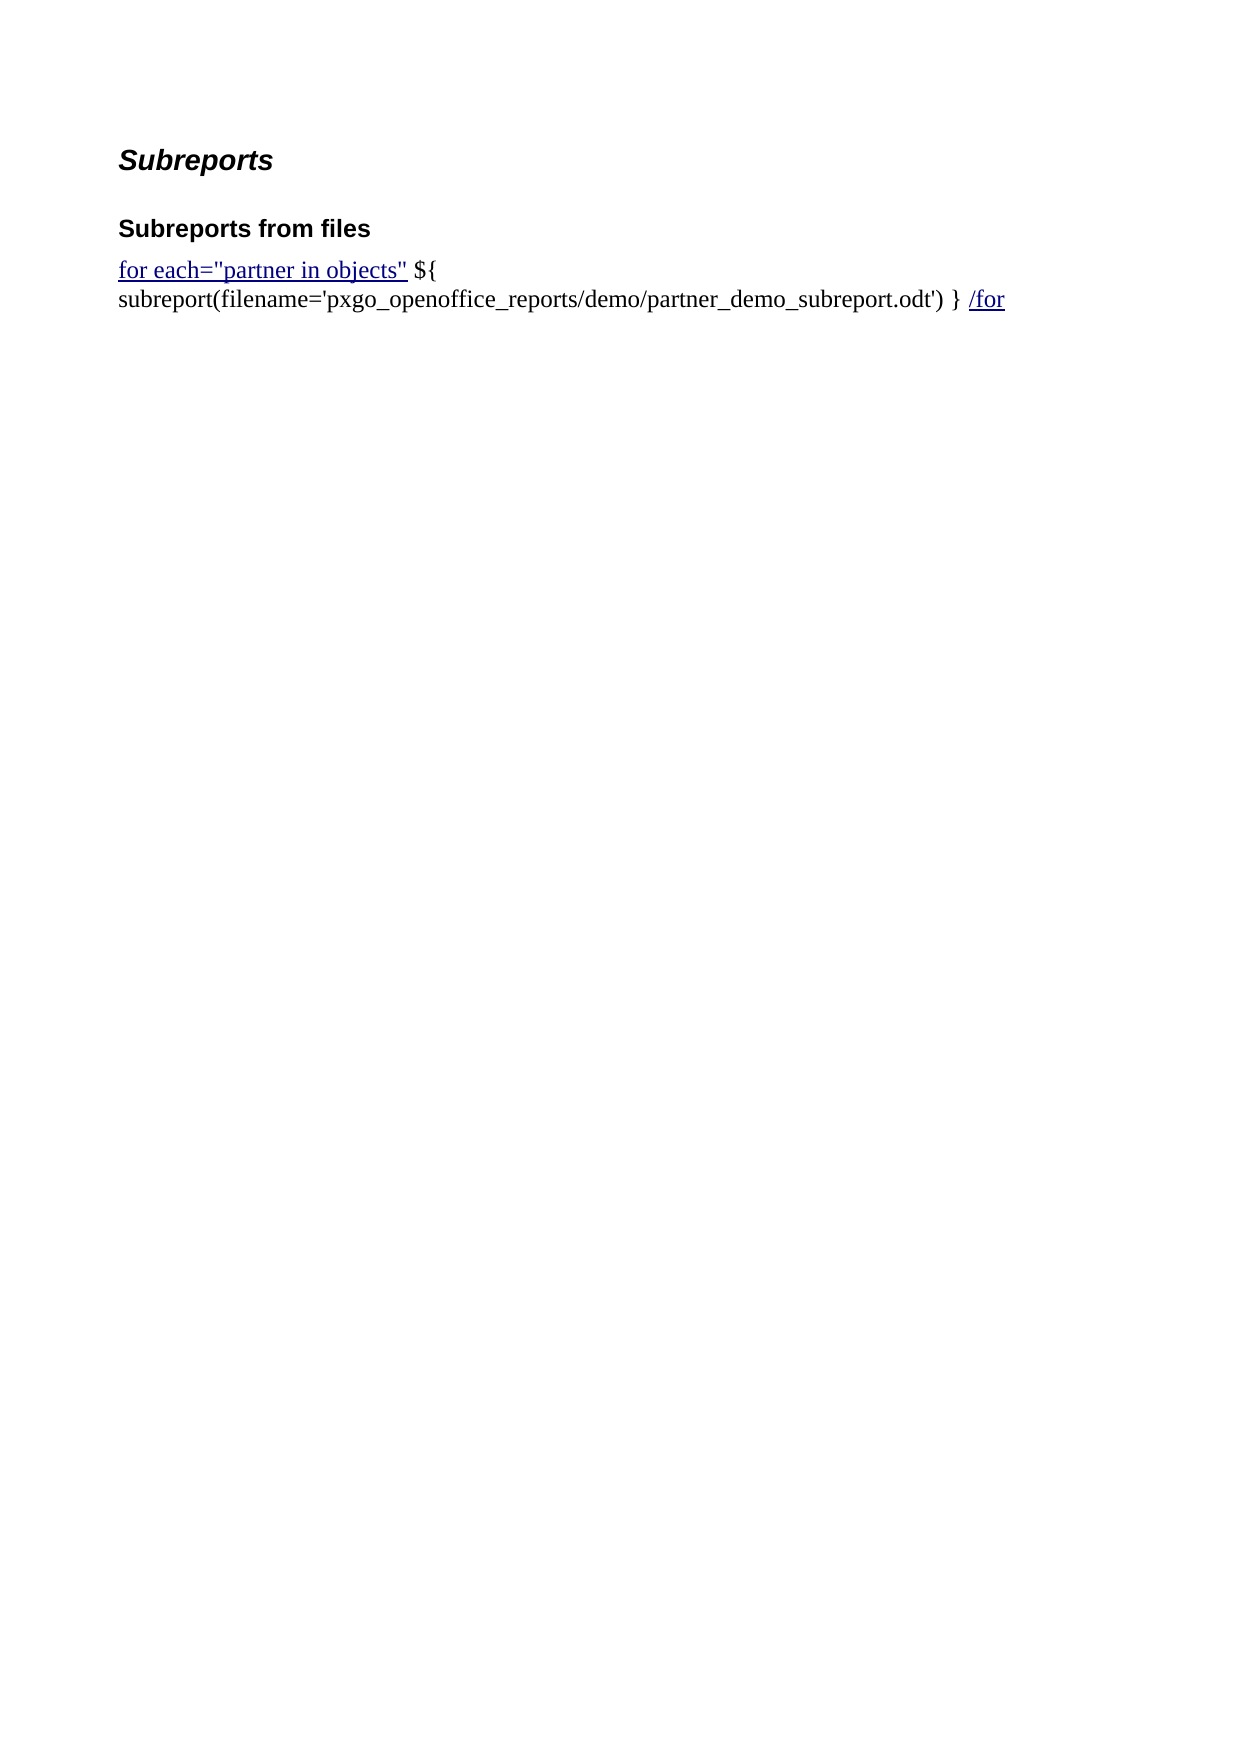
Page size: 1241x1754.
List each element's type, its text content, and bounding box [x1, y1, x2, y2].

subtitle Subreports [118, 143, 1122, 177]
text for each="partner in objects" ${ subreport(filename='pxgo_openoffice_reports/demo/partner_demo_subreport.odt') } /for [118, 255, 1122, 313]
subtitle Subreports from files [118, 214, 1122, 243]
